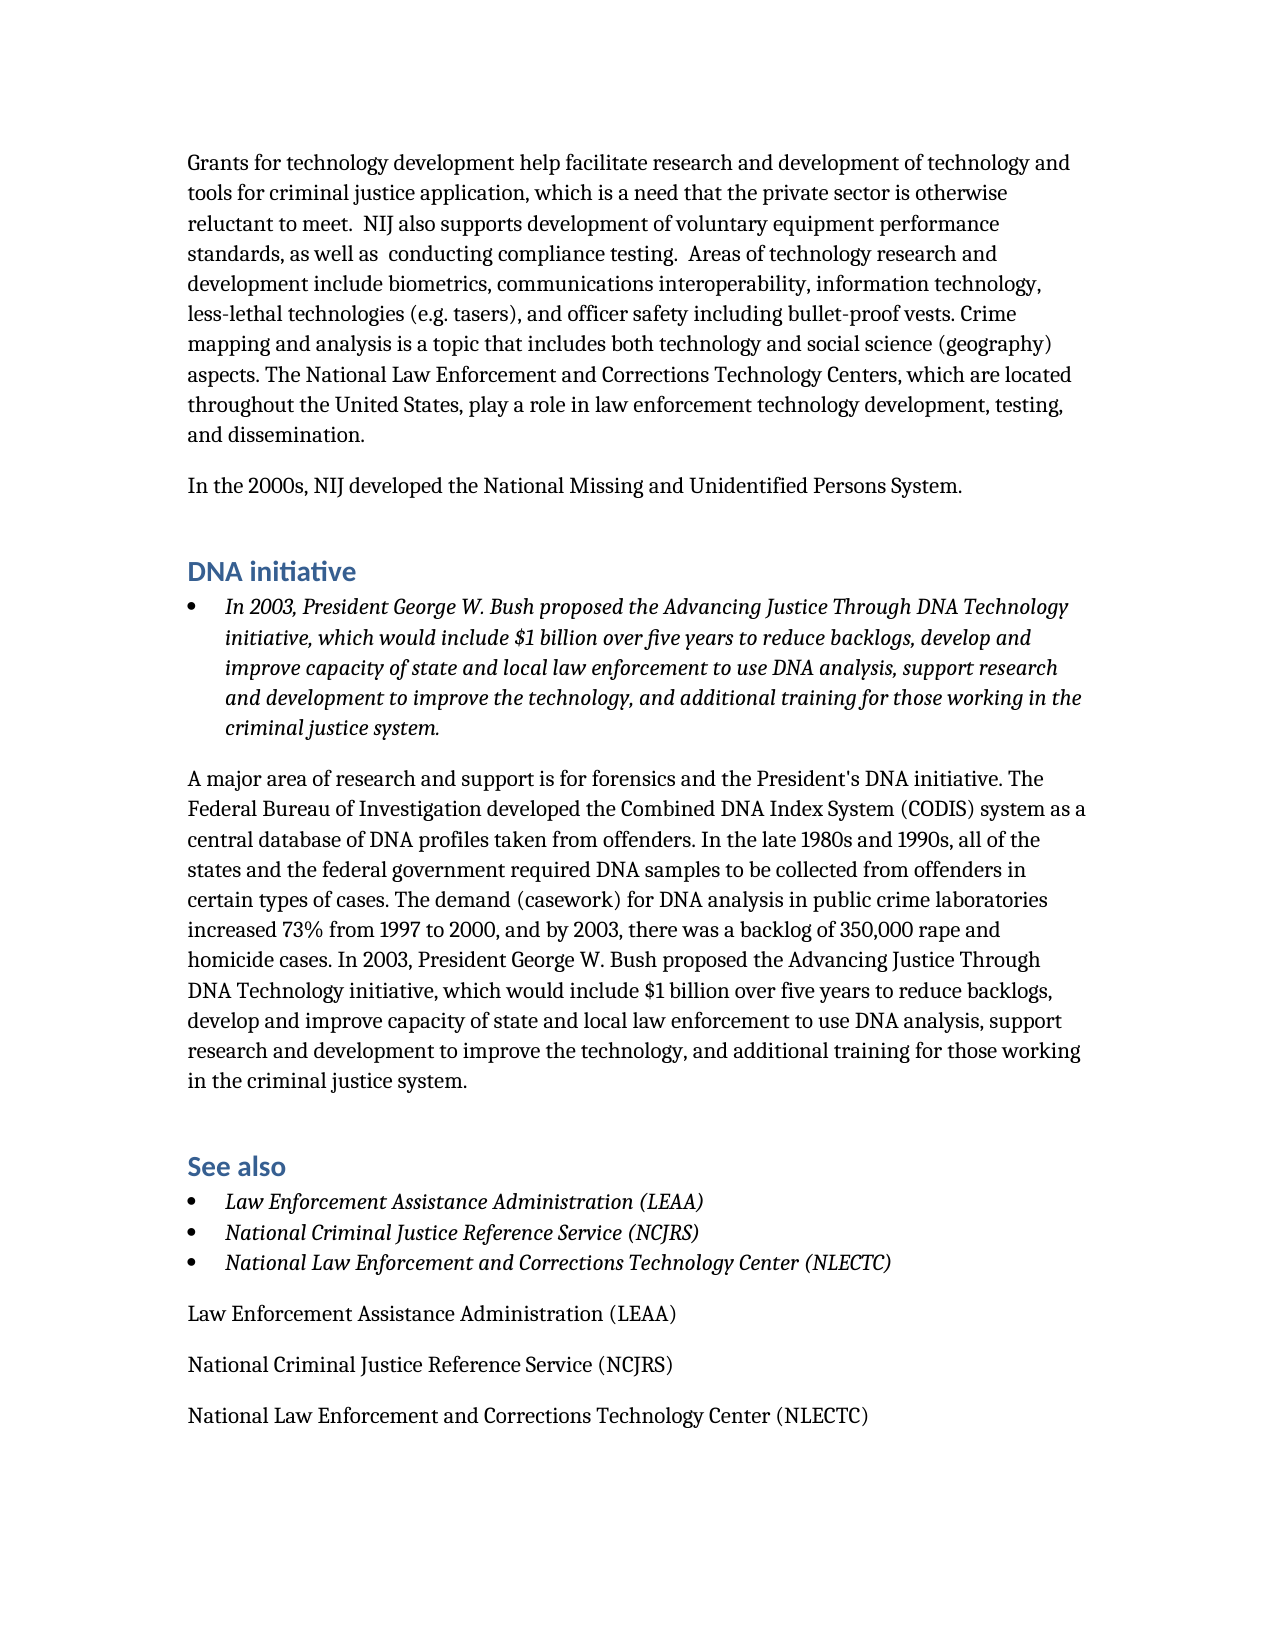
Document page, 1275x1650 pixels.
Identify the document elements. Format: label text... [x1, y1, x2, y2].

text Law Enforcement Assistance Administration (LEAA) [187, 1301, 1087, 1327]
list National Criminal Justice Reference Service (NCJRS) [187, 1219, 1087, 1246]
text In the 2000s, NIJ developed the National Missing and Unidentified Persons System. [187, 473, 1087, 499]
text Grants for technology development help facilitate research and development of technology and tools for criminal justice application, which is a need that the private sector is otherwise reluctant to meet. NIJ also supports development of voluntary equipment performance standards, as well as conducting compliance testing. Areas of technology research and development include biometrics, communications interoperability, information technology, less-lethal technologies (e.g. tasers), and officer safety including bullet-proof vests. Crime mapping and analysis is a topic that includes both technology and social science (geography) aspects. The National Law Enforcement and Corrections Technology Centers, which are located throughout the United States, play a role in law enforcement technology development, testing, and dissemination. [187, 150, 1087, 448]
list In 2003, President George W. Bush proposed the Advancing Justice Through DNA Technology initiative, which would include $1 billion over five years to reduce backlogs, develop and improve capacity of state and local law enforcement to use DNA analysis, support research and development to improve the technology, and additional training for those working in the criminal justice system. [187, 594, 1087, 741]
subtitle See also [187, 1148, 1087, 1184]
list Law Enforcement Assistance Administration (LEAA) [187, 1189, 1087, 1216]
text National Law Enforcement and Corrections Technology Center (NLECTC) [187, 1403, 1087, 1429]
subtitle DNA initiative [187, 553, 1087, 589]
text National Criminal Justice Reference Service (NCJRS) [187, 1352, 1087, 1378]
list National Law Enforcement and Corrections Technology Center (NLECTC) [187, 1249, 1087, 1276]
text A major area of research and support is for forensics and the President's DNA initiative. The Federal Bureau of Investigation developed the Combined DNA Index System (CODIS) system as a central database of DNA profiles taken from offenders. In the late 1980s and 1990s, all of the states and the federal government required DNA samples to be collected from offenders in certain types of cases. The demand (casework) for DNA analysis in public crime laboratories increased 73% from 1997 to 2000, and by 2003, there was a backlog of 350,000 rape and homicide cases. In 2003, President George W. Bush proposed the Advancing Justice Through DNA Technology initiative, which would include $1 billion over five years to reduce backlogs, develop and improve capacity of state and local law enforcement to use DNA analysis, support research and development to improve the technology, and additional training for those working in the criminal justice system. [187, 766, 1087, 1094]
